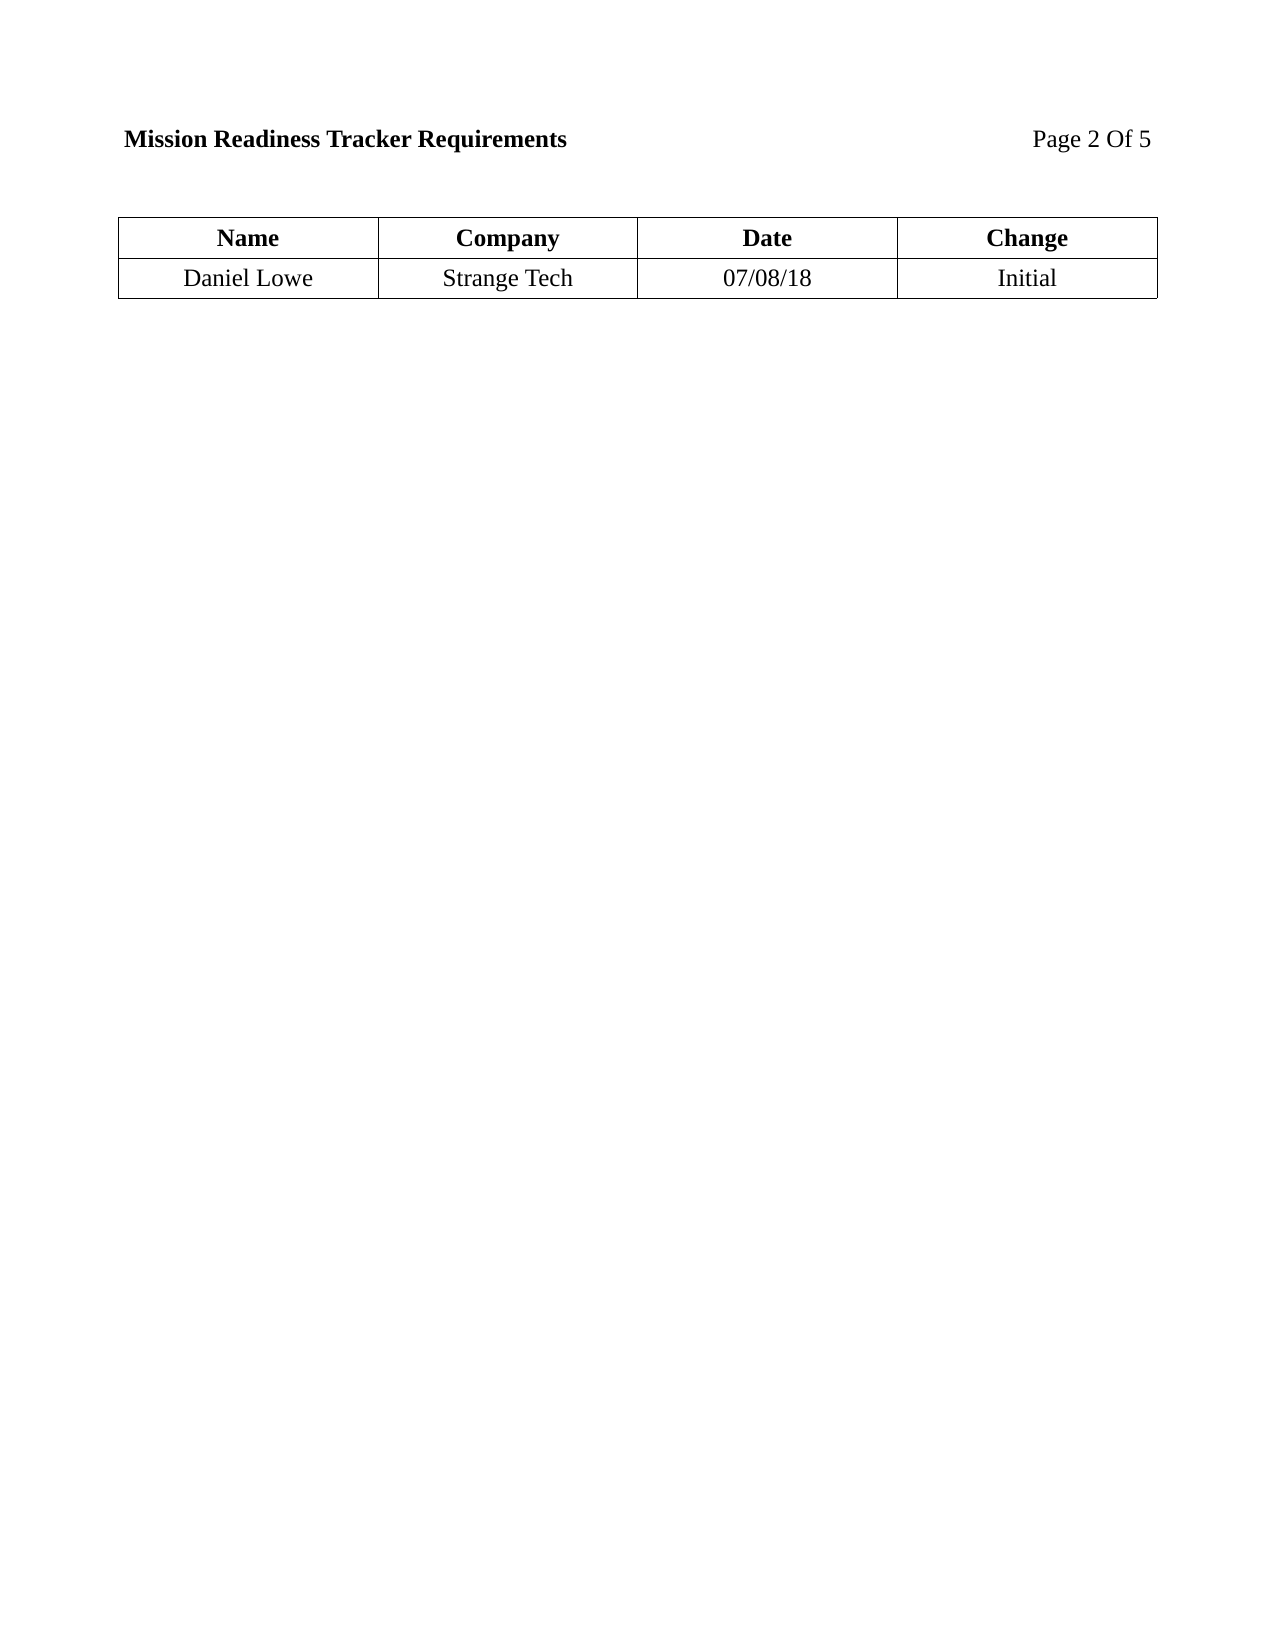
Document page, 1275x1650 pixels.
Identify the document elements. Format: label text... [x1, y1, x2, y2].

table_cell Strange Tech [379, 259, 637, 298]
table_header Company [379, 218, 637, 257]
table_cell Daniel Lowe [119, 259, 378, 298]
table_header Date [638, 218, 897, 257]
table_header Name [119, 218, 378, 257]
table_cell Initial [898, 259, 1157, 298]
table_header Change [898, 218, 1157, 257]
table_cell 07/08/18 [638, 259, 897, 298]
